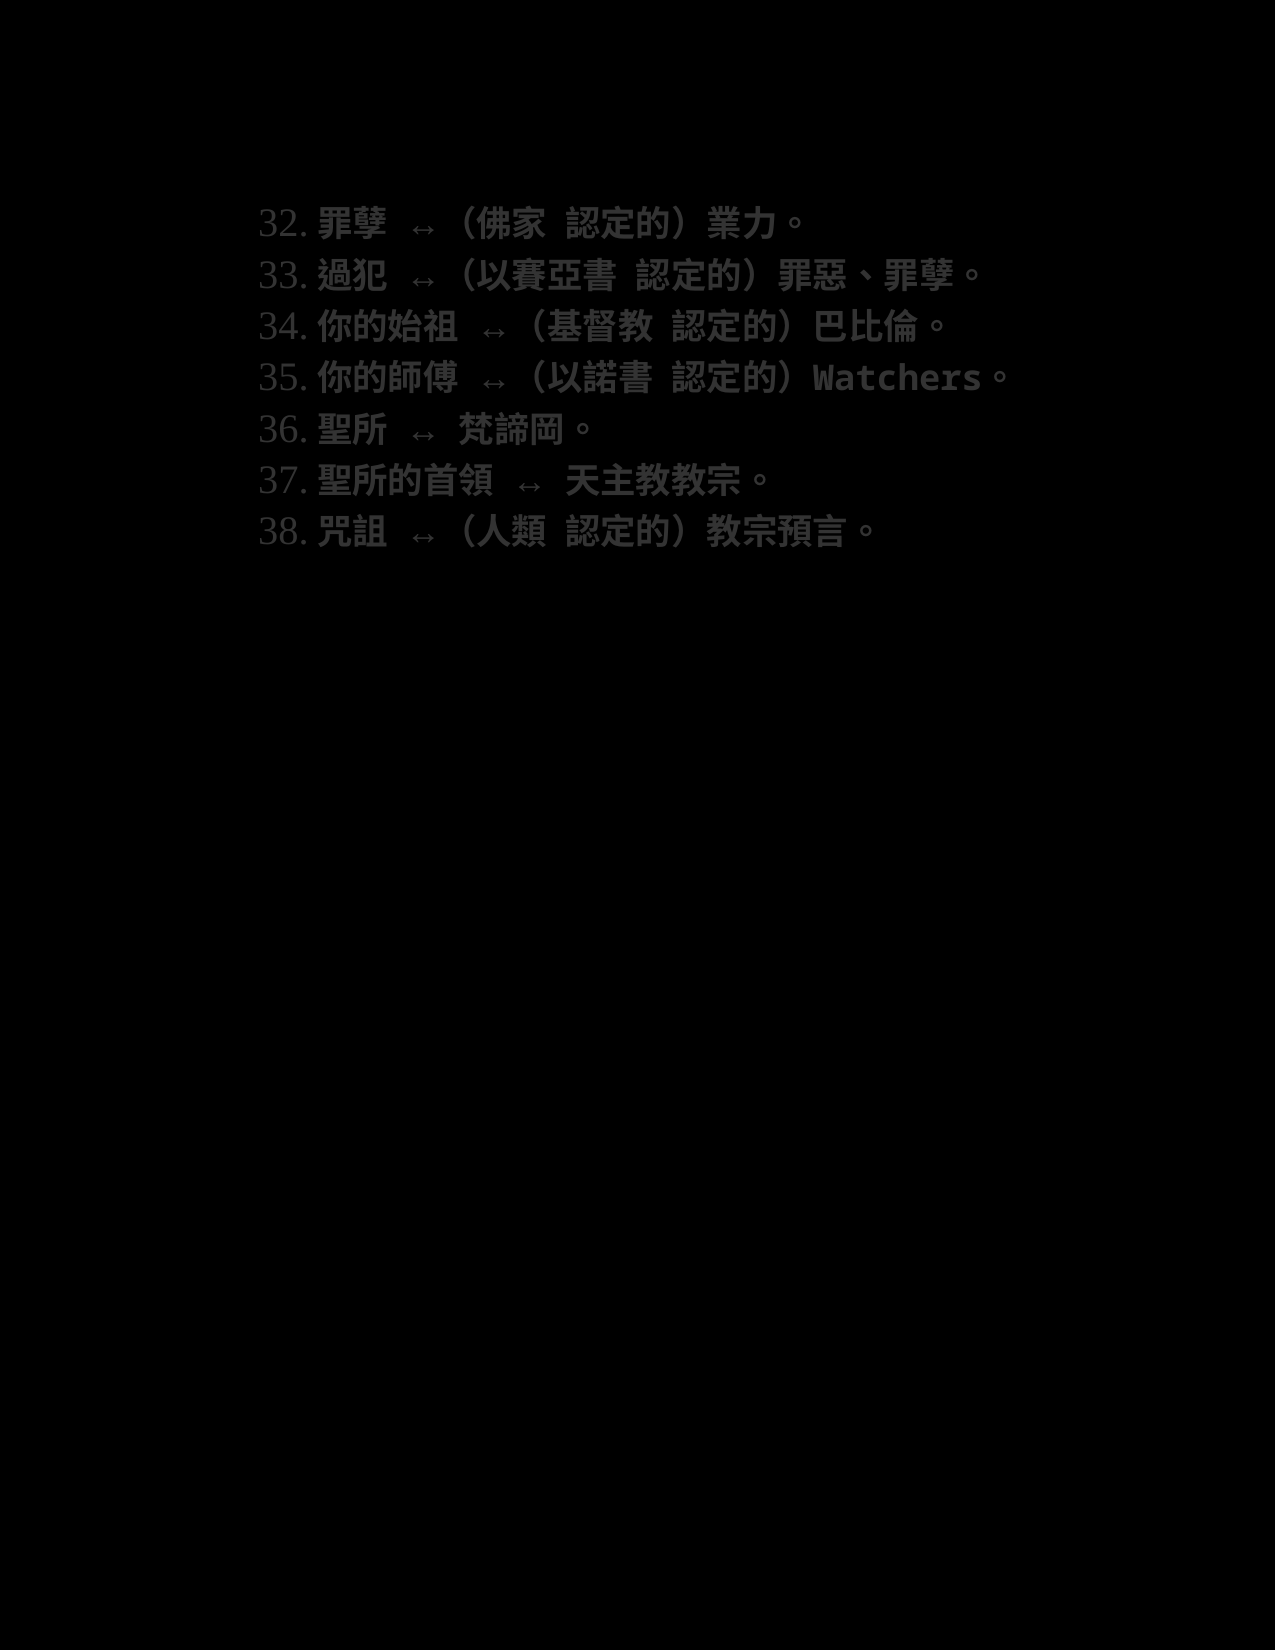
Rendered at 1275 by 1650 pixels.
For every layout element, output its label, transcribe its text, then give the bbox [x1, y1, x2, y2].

list 你的始祖 ↔（基督教 認定的）巴比倫。 [258, 298, 1157, 349]
list 聖所 ↔ 梵諦岡。 [258, 401, 1157, 452]
list 罪孽 ↔（佛家 認定的）業力。 [258, 196, 1157, 247]
list 你的師傅 ↔（以諾書 認定的）Watchers。 [258, 349, 1157, 401]
list 聖所的首領 ↔ 天主教教宗。 [258, 452, 1157, 503]
list 過犯 ↔（以賽亞書 認定的）罪惡、罪孽。 [258, 247, 1157, 298]
list 咒詛 ↔（人類 認定的）教宗預言。 [258, 503, 1157, 555]
